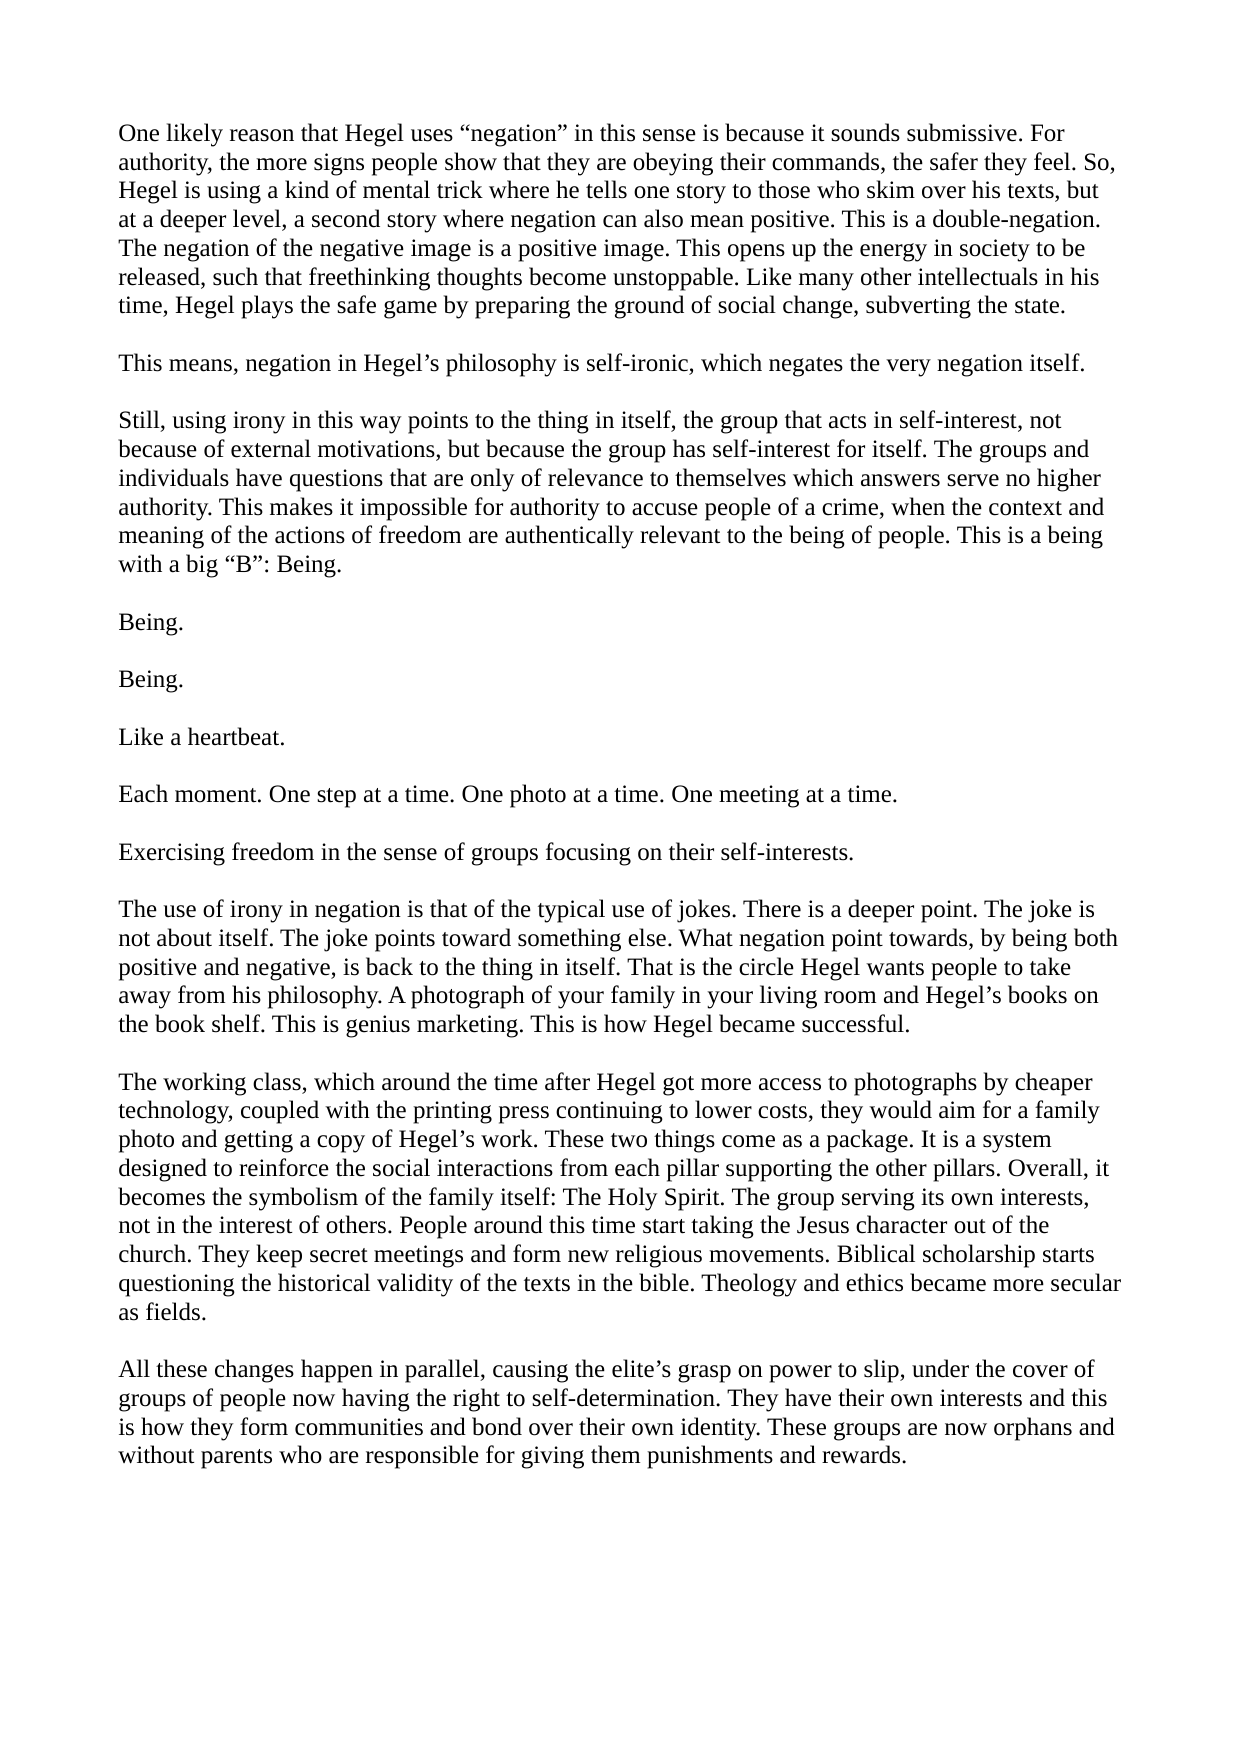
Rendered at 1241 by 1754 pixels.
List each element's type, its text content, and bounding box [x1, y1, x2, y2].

text Still, using irony in this way points to the thing in itself, the group that acts in self-interest, not because of external motivations, but because the group has self-interest for itself. The groups and individuals have questions that are only of relevance to themselves which answers serve no higher authority. This makes it impossible for authority to accuse people of a crime, when the context and meaning of the actions of freedom are authentically relevant to the being of people. This is a being with a big “B”: Being. [118, 406, 1122, 578]
text Each moment. One step at a time. One photo at a time. One meeting at a time. [118, 779, 1122, 808]
text This means, negation in Hegel’s philosophy is self-ironic, which negates the very negation itself. [118, 348, 1122, 377]
text Exercising freedom in the sense of groups focusing on their self-interests. [118, 837, 1122, 866]
text Like a heartbeat. [118, 722, 1122, 751]
text Being. [118, 607, 1122, 636]
text One likely reason that Hegel uses “negation” in this sense is because it sounds submissive. For authority, the more signs people show that they are obeying their commands, the safer they feel. So, Hegel is using a kind of mental trick where he tells one story to those who skim over his texts, but at a deeper level, a second story where negation can also mean positive. This is a double-negation. The negation of the negative image is a positive image. This opens up the energy in society to be released, such that freethinking thoughts become unstoppable. Like many other intellectuals in his time, Hegel plays the safe game by preparing the ground of social change, subverting the state. [118, 118, 1122, 319]
text The working class, which around the time after Hegel got more access to photographs by cheaper technology, coupled with the printing press continuing to lower costs, they would aim for a family photo and getting a copy of Hegel’s work. These two things come as a package. It is a system designed to reinforce the social interactions from each pillar supporting the other pillars. Overall, it becomes the symbolism of the family itself: The Holy Spirit. The group serving its own interests, not in the interest of others. People around this time start taking the Jesus character out of the church. They keep secret meetings and form new religious movements. Biblical scholarship starts questioning the historical validity of the texts in the bible. Theology and ethics became more secular as fields. [118, 1067, 1122, 1326]
text All these changes happen in parallel, causing the elite’s grasp on power to slip, under the cover of groups of people now having the right to self-determination. They have their own interests and this is how they form communities and bond over their own identity. These groups are now orphans and without parents who are responsible for giving them punishments and rewards. [118, 1354, 1122, 1469]
text Being. [118, 664, 1122, 693]
text The use of irony in negation is that of the typical use of jokes. There is a deeper point. The joke is not about itself. The joke points toward something else. What negation point towards, by being both positive and negative, is back to the thing in itself. That is the circle Hegel wants people to take away from his philosophy. A photograph of your family in your living room and Hegel’s books on the book shelf. This is genius marketing. This is how Hegel became successful. [118, 894, 1122, 1038]
